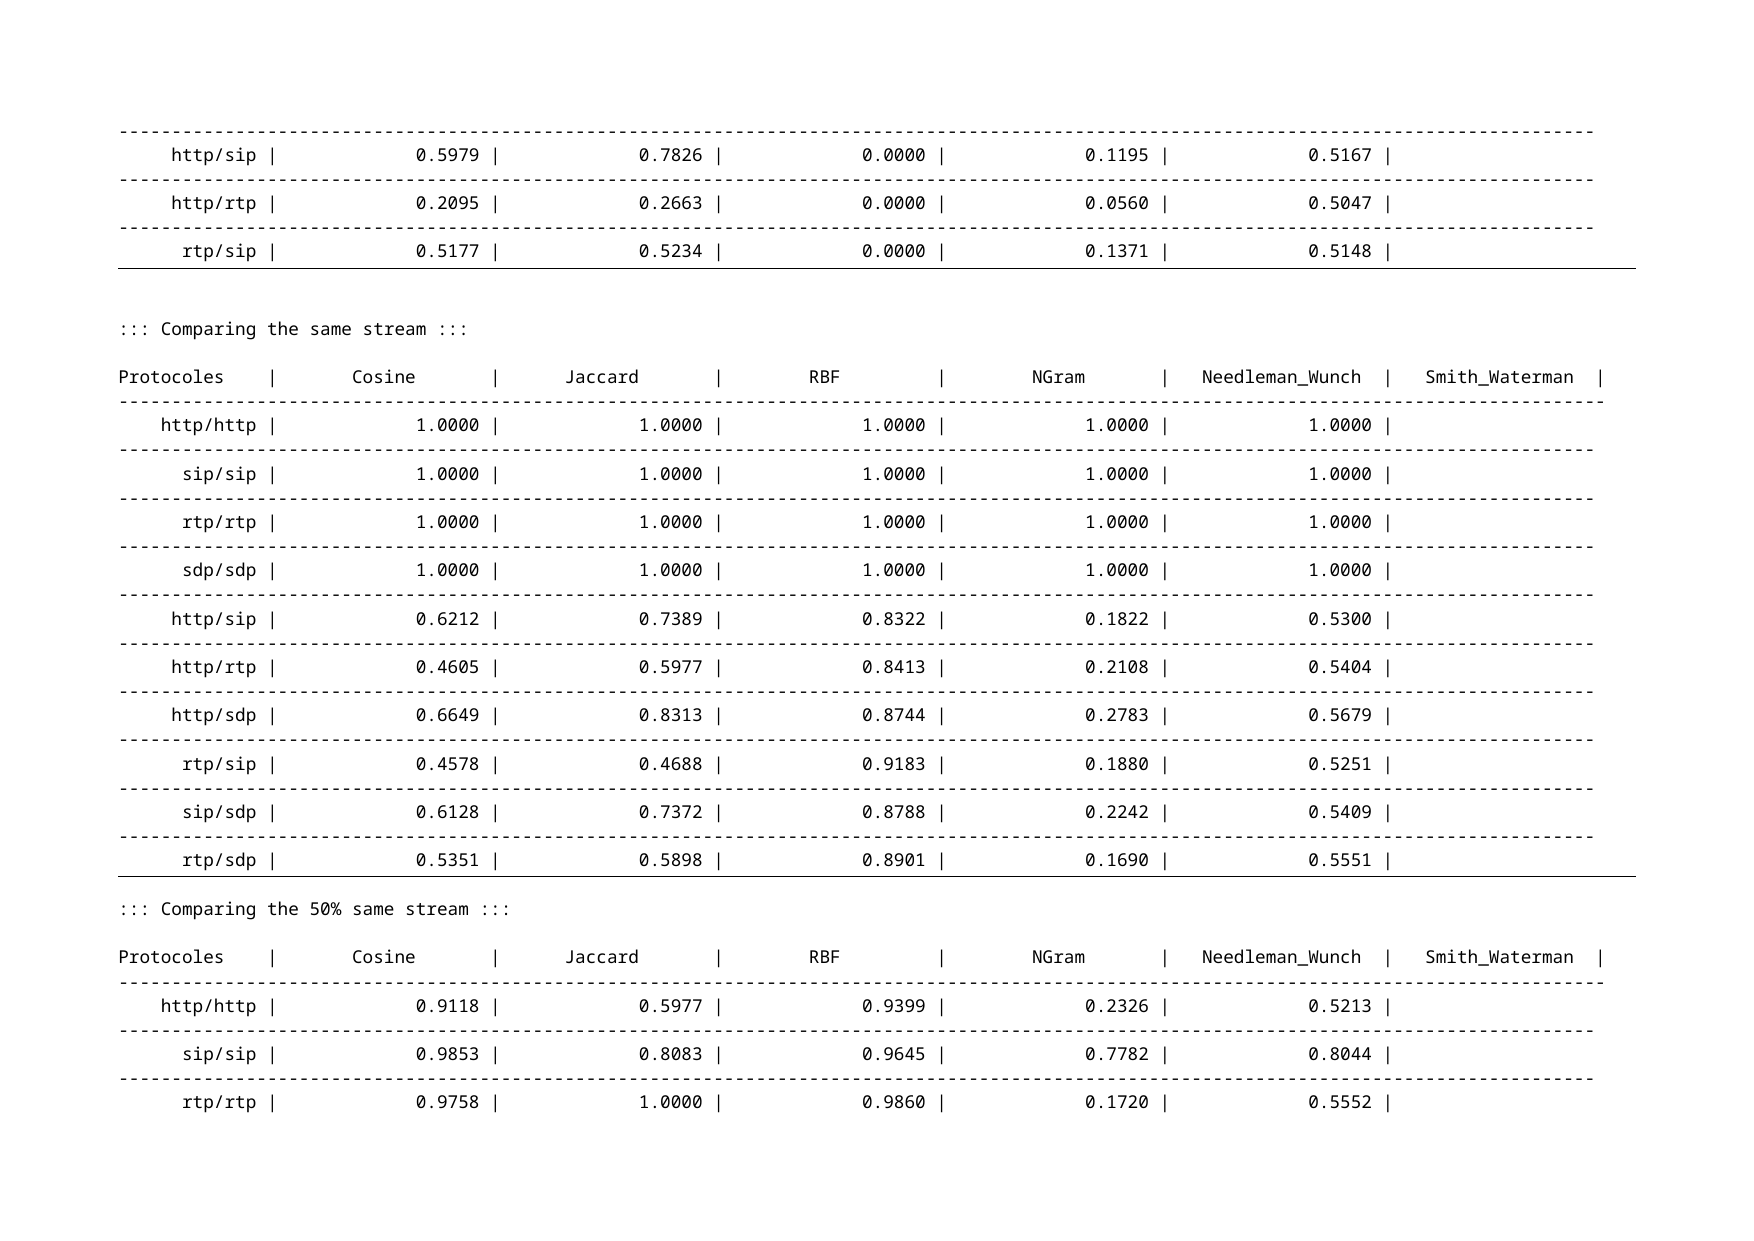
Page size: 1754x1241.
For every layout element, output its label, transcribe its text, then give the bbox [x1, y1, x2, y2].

text ------------------------------------------------------------------------------------------------------------------------------------------- [118, 1066, 1636, 1090]
text ------------------------------------------------------------------------------------------------------------------------------------------- [118, 437, 1636, 461]
text sip/sip | 1.0000 | 1.0000 | 1.0000 | 1.0000 | 1.0000 | [118, 461, 1636, 485]
text http/sdp | 0.6649 | 0.8313 | 0.8744 | 0.2783 | 0.5679 | [118, 703, 1636, 727]
text rtp/rtp | 1.0000 | 1.0000 | 1.0000 | 1.0000 | 1.0000 | [118, 509, 1636, 533]
text ------------------------------------------------------------------------------------------------------------------------------------------- [118, 215, 1636, 239]
text Protocoles | Cosine | Jaccard | RBF | NGram | Needleman_Wunch | Smith_Waterman | [118, 364, 1636, 388]
text http/rtp | 0.2095 | 0.2663 | 0.0000 | 0.0560 | 0.5047 | [118, 191, 1636, 215]
text ------------------------------------------------------------------------------------------------------------------------------------------- [118, 118, 1636, 142]
text http/http | 0.9118 | 0.5977 | 0.9399 | 0.2326 | 0.5213 | [118, 993, 1636, 1017]
text ------------------------------------------------------------------------------------------------------------------------------------------- [118, 166, 1636, 191]
text ------------------------------------------------------------------------------------------------------------------------------------------- [118, 1017, 1636, 1042]
text http/http | 1.0000 | 1.0000 | 1.0000 | 1.0000 | 1.0000 | [118, 413, 1636, 437]
text ------------------------------------------------------------------------------------------------------------------------------------------- [118, 533, 1636, 558]
text rtp/rtp | 0.9758 | 1.0000 | 0.9860 | 0.1720 | 0.5552 | [118, 1090, 1636, 1114]
text http/sip | 0.5979 | 0.7826 | 0.0000 | 0.1195 | 0.5167 | [118, 142, 1636, 166]
text sdp/sdp | 1.0000 | 1.0000 | 1.0000 | 1.0000 | 1.0000 | [118, 558, 1636, 582]
text ------------------------------------------------------------------------------------------------------------------------------------------- [118, 775, 1636, 799]
text http/sip | 0.6212 | 0.7389 | 0.8322 | 0.1822 | 0.5300 | [118, 606, 1636, 630]
text ::: Comparing the same stream ::: [118, 316, 1636, 340]
text -------------------------------------------------------------------------------------------------------------------------------------------- [118, 388, 1636, 413]
text http/rtp | 0.4605 | 0.5977 | 0.8413 | 0.2108 | 0.5404 | [118, 654, 1636, 678]
text rtp/sip | 0.4578 | 0.4688 | 0.9183 | 0.1880 | 0.5251 | [118, 751, 1636, 775]
text -------------------------------------------------------------------------------------------------------------------------------------------- [118, 969, 1636, 993]
text sip/sip | 0.9853 | 0.8083 | 0.9645 | 0.7782 | 0.8044 | [118, 1042, 1636, 1066]
text rtp/sip | 0.5177 | 0.5234 | 0.0000 | 0.1371 | 0.5148 | [118, 239, 1636, 268]
text ------------------------------------------------------------------------------------------------------------------------------------------- [118, 582, 1636, 606]
text ------------------------------------------------------------------------------------------------------------------------------------------- [118, 678, 1636, 703]
text ::: Comparing the 50% same stream ::: [118, 897, 1636, 921]
text ------------------------------------------------------------------------------------------------------------------------------------------- [118, 823, 1636, 848]
text ------------------------------------------------------------------------------------------------------------------------------------------- [118, 727, 1636, 751]
text Protocoles | Cosine | Jaccard | RBF | NGram | Needleman_Wunch | Smith_Waterman | [118, 945, 1636, 969]
text ------------------------------------------------------------------------------------------------------------------------------------------- [118, 485, 1636, 509]
text rtp/sdp | 0.5351 | 0.5898 | 0.8901 | 0.1690 | 0.5551 | [118, 848, 1636, 876]
text sip/sdp | 0.6128 | 0.7372 | 0.8788 | 0.2242 | 0.5409 | [118, 799, 1636, 823]
text ------------------------------------------------------------------------------------------------------------------------------------------- [118, 630, 1636, 654]
